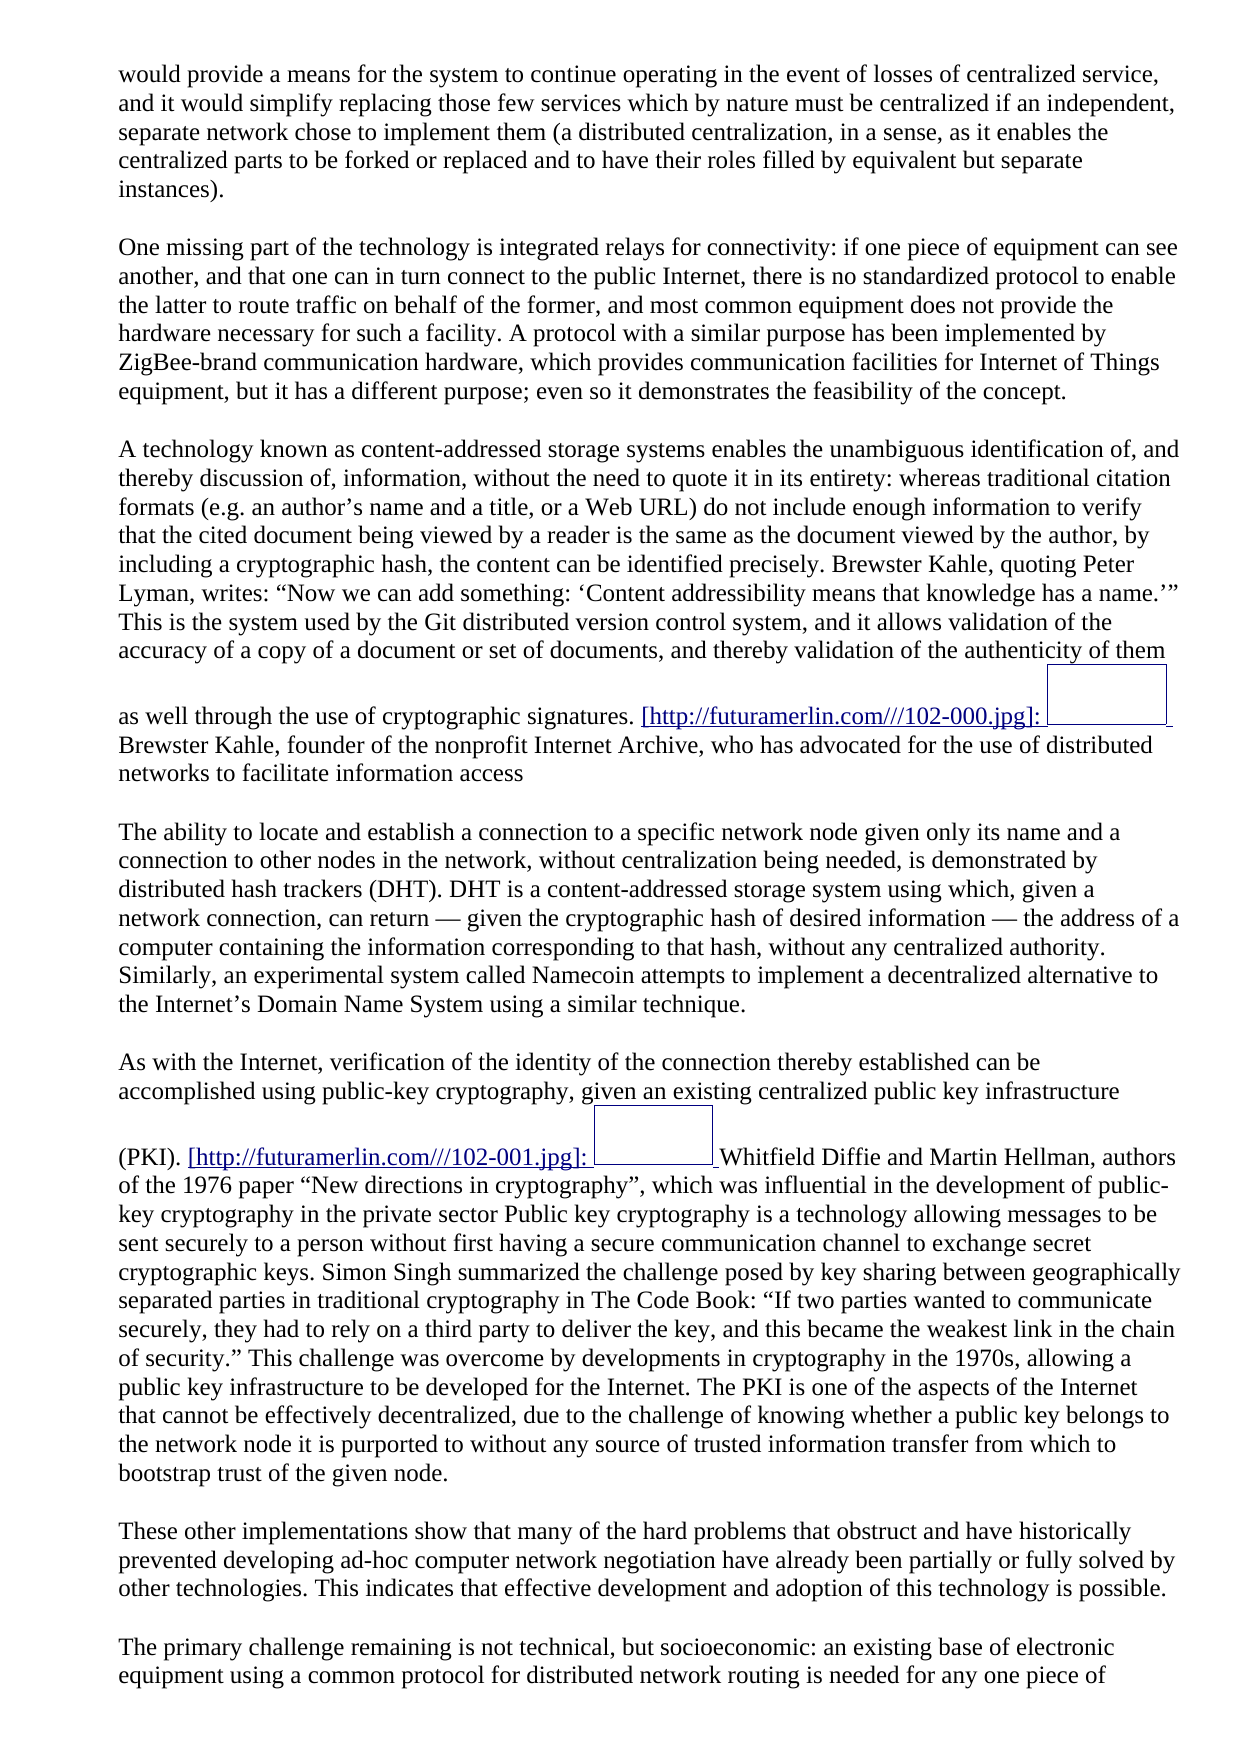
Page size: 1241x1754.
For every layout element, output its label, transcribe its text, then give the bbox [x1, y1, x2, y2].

text The primary challenge remaining is not technical, but socioeconomic: an existing base of electronic equipment using a common protocol for distributed network routing is needed for any one piece of [118, 1632, 1181, 1689]
text would provide a means for the system to continue operating in the event of losses of centralized service, and it would simplify replacing those few services which by nature must be centralized if an independent, separate network chose to implement them (a distributed centralization, in a sense, as it enables the centralized parts to be forked or replaced and to have their roles filled by equivalent but separate instances). [118, 59, 1181, 203]
text These other implementations show that many of the hard problems that obstruct and have historically prevented developing ad-hoc computer network negotiation have already been partially or fully solved by other technologies. This indicates that effective development and adoption of this technology is possible. [118, 1516, 1181, 1602]
text As with the Internet, verification of the identity of the connection thereby established can be accomplished using public-key cryptography, given an existing centralized public key infrastructure (PKI). [http://futuramerlin.com///102-001.jpg]: Whitfield Diffie and Martin Hellman, authors of the 1976 paper “New directions in cryptography”, which was influential in the development of public-key cryptography in the private sector Public key cryptography is a technology allowing messages to be sent securely to a person without first having a secure communication channel to exchange secret cryptographic keys. Simon Singh summarized the challenge posed by key sharing between geographically separated parties in traditional cryptography in The Code Book: “If two parties wanted to communicate securely, they had to rely on a third party to deliver the key, and this became the weakest link in the chain of security.” This challenge was overcome by developments in cryptography in the 1970s, allowing a public key infrastructure to be developed for the Internet. The PKI is one of the aspects of the Internet that cannot be effectively decentralized, due to the challenge of knowing whether a public key belongs to the network node it is purported to without any source of trusted information transfer from which to bootstrap trust of the given node. [118, 1047, 1181, 1487]
text One missing part of the technology is integrated relays for connectivity: if one piece of equipment can see another, and that one can in turn connect to the public Internet, there is no standardized protocol to enable the latter to route traffic on behalf of the former, and most common equipment does not provide the hardware necessary for such a facility. A protocol with a similar purpose has been implemented by ZigBee-brand communication hardware, which provides communication facilities for Internet of Things equipment, but it has a different purpose; even so it demonstrates the feasibility of the concept. [118, 232, 1181, 405]
text A technology known as content-addressed storage systems enables the unambiguous identification of, and thereby discussion of, information, without the need to quote it in its entirety: whereas traditional citation formats (e.g. an author’s name and a title, or a Web URL) do not include enough information to verify that the cited document being viewed by a reader is the same as the document viewed by the author, by including a cryptographic hash, the content can be identified precisely. Brewster Kahle, quoting Peter Lyman, writes: “Now we can add something: ‘Content addressibility means that knowledge has a name.’” This is the system used by the Git distributed version control system, and it allows validation of the accuracy of a copy of a document or set of documents, and thereby validation of the authenticity of them as well through the use of cryptographic signatures. [http://futuramerlin.com///102-000.jpg]: Brewster Kahle, founder of the nonprofit Internet Archive, who has advocated for the use of distributed networks to facilitate information access [118, 434, 1181, 787]
text The ability to locate and establish a connection to a specific network node given only its name and a connection to other nodes in the network, without centralization being needed, is demonstrated by distributed hash trackers (DHT). DHT is a content-addressed storage system using which, given a network connection, can return — given the cryptographic hash of desired information — the address of a computer containing the information corresponding to that hash, without any centralized authority. Similarly, an experimental system called Namecoin attempts to implement a decentralized alternative to the Internet’s Domain Name System using a similar technique. [118, 817, 1181, 1018]
